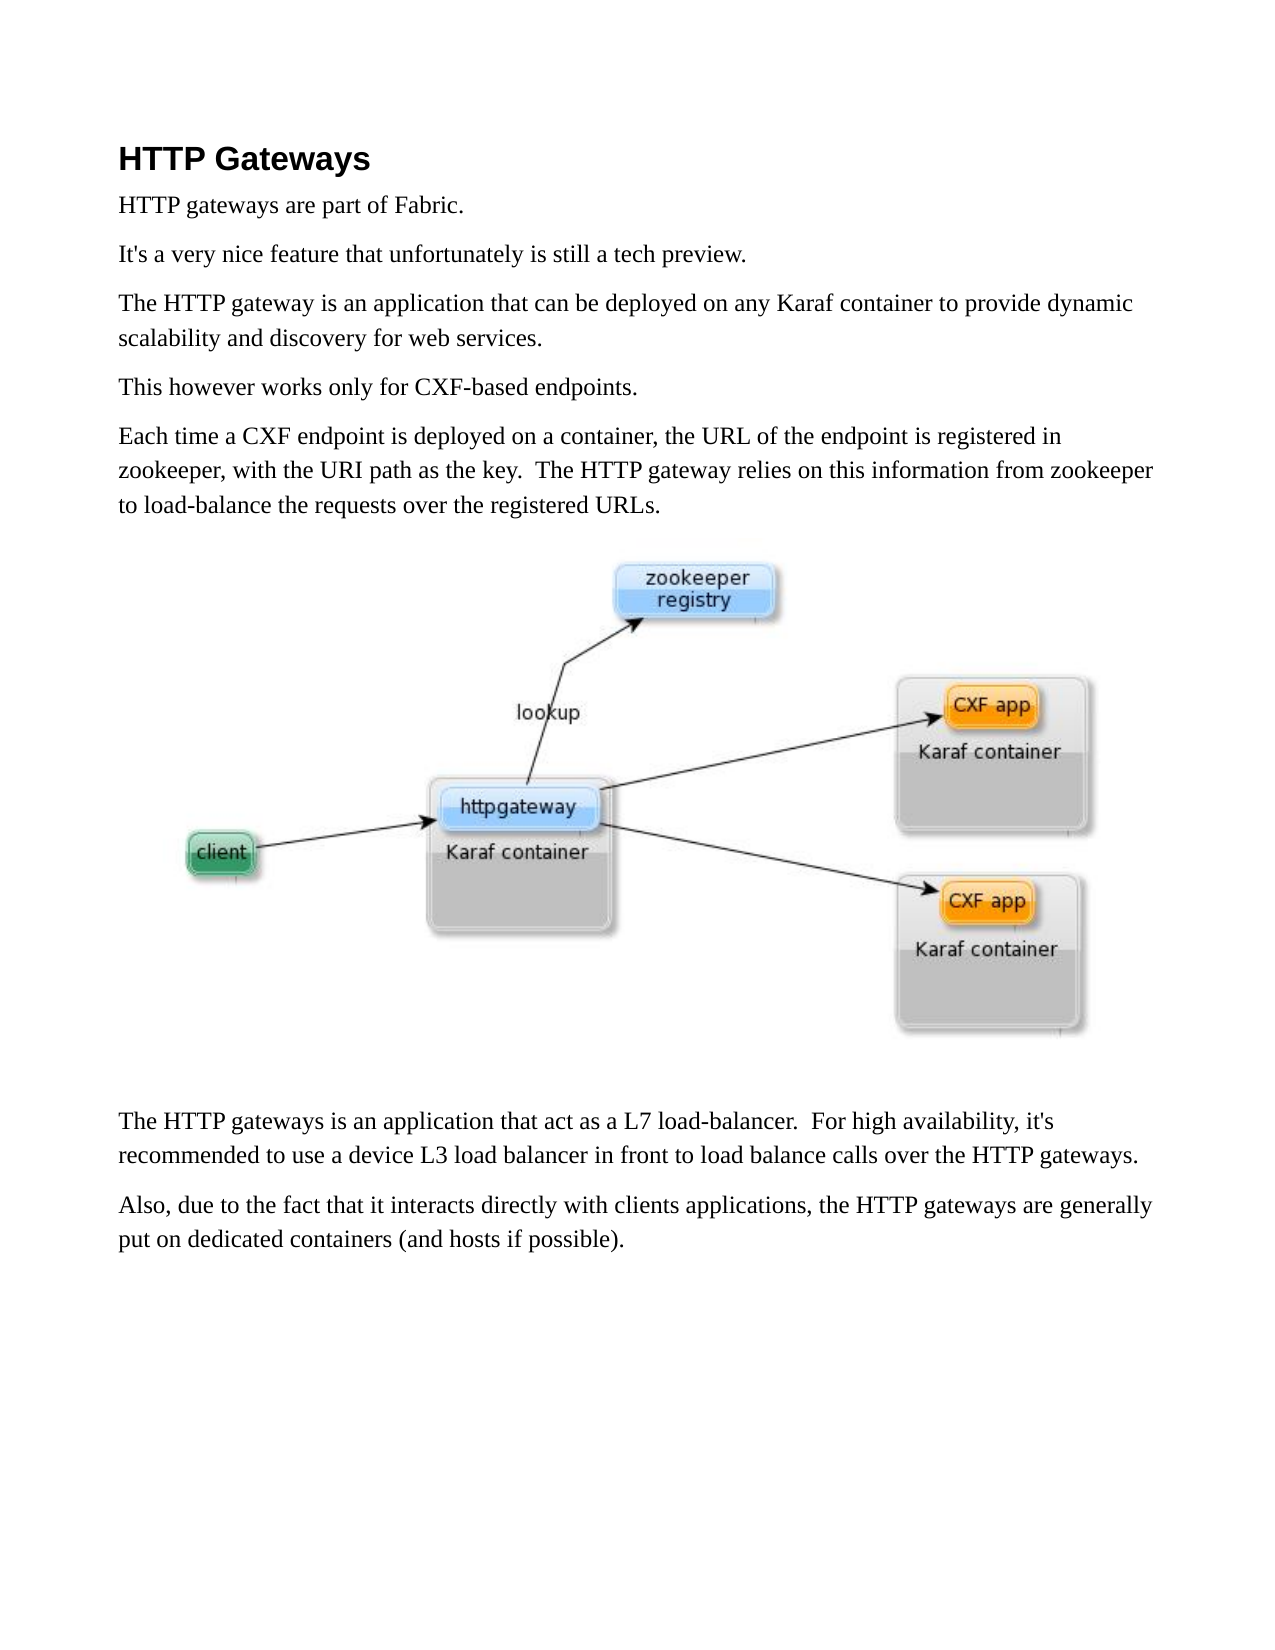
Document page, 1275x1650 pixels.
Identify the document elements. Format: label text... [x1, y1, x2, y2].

text It's a very nice feature that unfortunately is still a tech preview. [118, 239, 1157, 268]
text The HTTP gateway is an application that can be deployed on any Karaf container to provide dynamic scalability and discovery for web services. [118, 288, 1157, 351]
subtitle HTTP Gateways [118, 139, 1157, 178]
text Also, due to the fact that it interacts directly with clients applications, the HTTP gateways are generally put on dedicated containers (and hosts if possible). [118, 1190, 1157, 1253]
text The HTTP gateways is an application that act as a L7 load-balancer. For high availability, it's recommended to use a device L3 load balancer in front to load balance calls over the HTTP gateways. [118, 1106, 1157, 1169]
picture [162, 538, 1113, 1052]
text HTTP gateways are part of Fabric. [118, 190, 1157, 219]
text Each time a CXF endpoint is deployed on a container, the URL of the endpoint is registered in zookeeper, with the URI path as the key. The HTTP gateway relies on this information from zookeeper to load-balance the requests over the registered URLs. [118, 421, 1157, 518]
text This however works only for CXF-based endpoints. [118, 372, 1157, 401]
